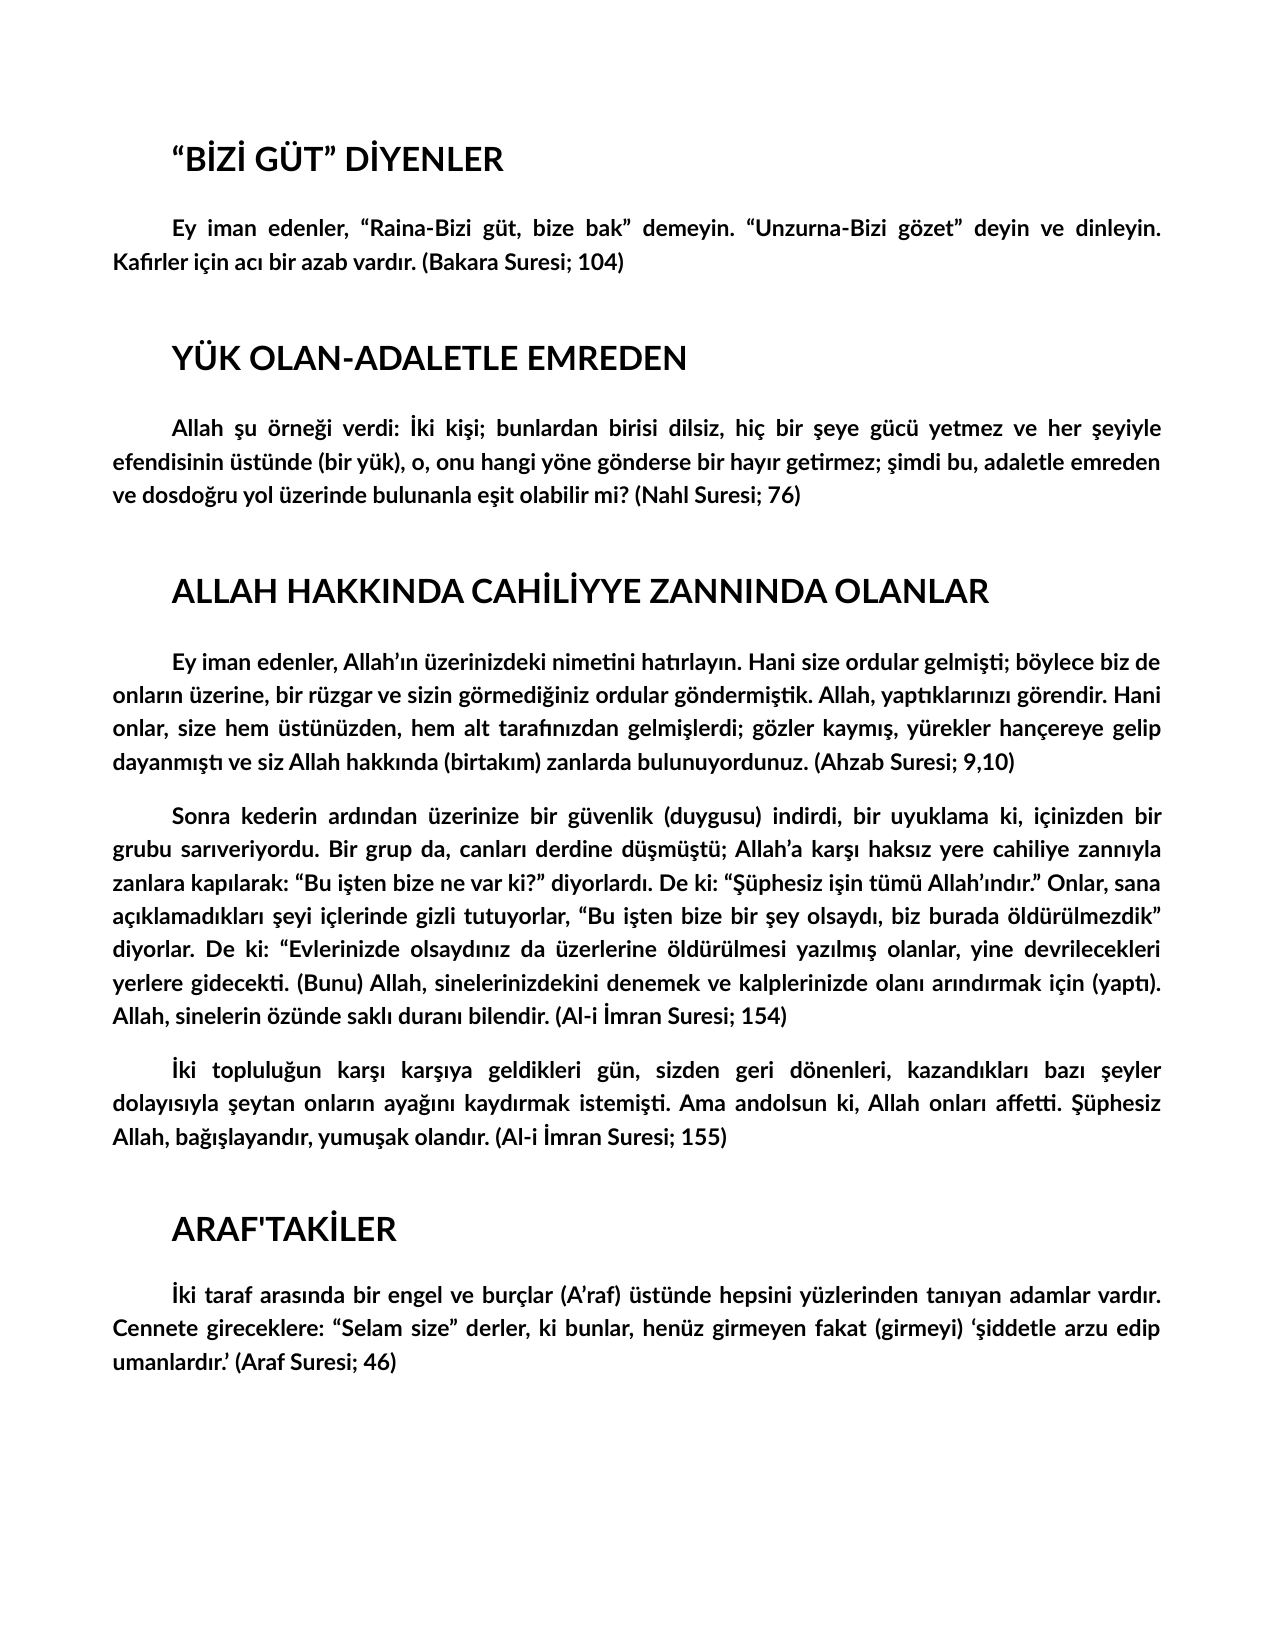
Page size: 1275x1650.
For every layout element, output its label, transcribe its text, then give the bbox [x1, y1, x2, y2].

text Sonra kederin ardından üzerinize bir güvenlik (duygusu) indirdi, bir uyuklama ki, içinizden bir grubu sarıveriyordu. Bir grup da, canları derdine düşmüştü; Allah’a karşı haksız yere cahiliye zannıyla zanlara kapılarak: “Bu işten bize ne var ki?” diyorlardı. De ki: “Şüphesiz işin tümü Allah’ındır.” Onlar, sana açıklamadıkları şeyi içlerinde gizli tutuyorlar, “Bu işten bize bir şey olsaydı, biz burada öldürülmezdik” diyorlar. De ki: “Evlerinizde olsaydınız da üzerlerine öldürülmesi yazılmış olanlar, yine devrilecekleri yerlere gidecekti. (Bunu) Allah, sinelerinizdekini denemek ve kalplerinizde olanı arındırmak için (yaptı). Allah, sinelerin özünde saklı duranı bilendir. (Al-i İmran Suresi; 154) [112, 798, 1162, 1031]
text ARAF'TAKİLER [112, 1218, 1162, 1248]
text Ey iman edenler, “Raina-Bizi güt, bize bak” demeyin. “Unzurna-Bizi gözet” deyin ve dinleyin. Kafirler için acı bir azab vardır. (Bakara Suresi; 104) [112, 210, 1162, 277]
text İki topluluğun karşı karşıya geldikleri gün, sizden geri dönenleri, kazandıkları bazı şeyler dolayısıyla şeytan onların ayağını kaydırmak istemişti. Ama andolsun ki, Allah onları affetti. Şüphesiz Allah, bağışlayandır, yumuşak olandır. (Al-i İmran Suresi; 155) [112, 1052, 1162, 1152]
text Ey iman edenler, Allah’ın üzerinizdeki nimetini hatırlayın. Hani size ordular gelmişti; böylece biz de onların üzerine, bir rüzgar ve sizin görmediğiniz ordular göndermiştik. Allah, yaptıklarınızı görendir. Hani onlar, size hem üstünüzden, hem alt tarafınızdan gelmişlerdi; gözler kaymış, yürekler hançereye gelip dayanmıştı ve siz Allah hakkında (birtakım) zanlarda bulunuyordunuz. (Ahzab Suresi; 9,10) [112, 643, 1162, 777]
text Allah şu örneği verdi: İki kişi; bunlardan birisi dilsiz, hiç bir şeye gücü yetmez ve her şeyiyle efendisinin üstünde (bir yük), o, onu hangi yöne gönderse bir hayır getirmez; şimdi bu, adaletle emreden ve dosdoğru yol üzerinde bulunanla eşit olabilir mi? (Nahl Suresi; 76) [112, 410, 1162, 510]
text ALLAH HAKKINDA CAHİLİYYE ZANNINDA OLANLAR [112, 577, 1162, 610]
text İki taraf arasında bir engel ve burçlar (A’raf) üstünde hepsini yüzlerinden tanıyan adamlar vardır. Cennete gireceklere: “Selam size” derler, ki bunlar, henüz girmeyen fakat (girmeyi) ‘şiddetle arzu edip umanlardır.’ (Araf Suresi; 46) [112, 1277, 1162, 1377]
text “BİZİ GÜT” DİYENLER [112, 148, 1162, 177]
text YÜK OLAN-ADALETLE EMREDEN [112, 343, 1162, 377]
